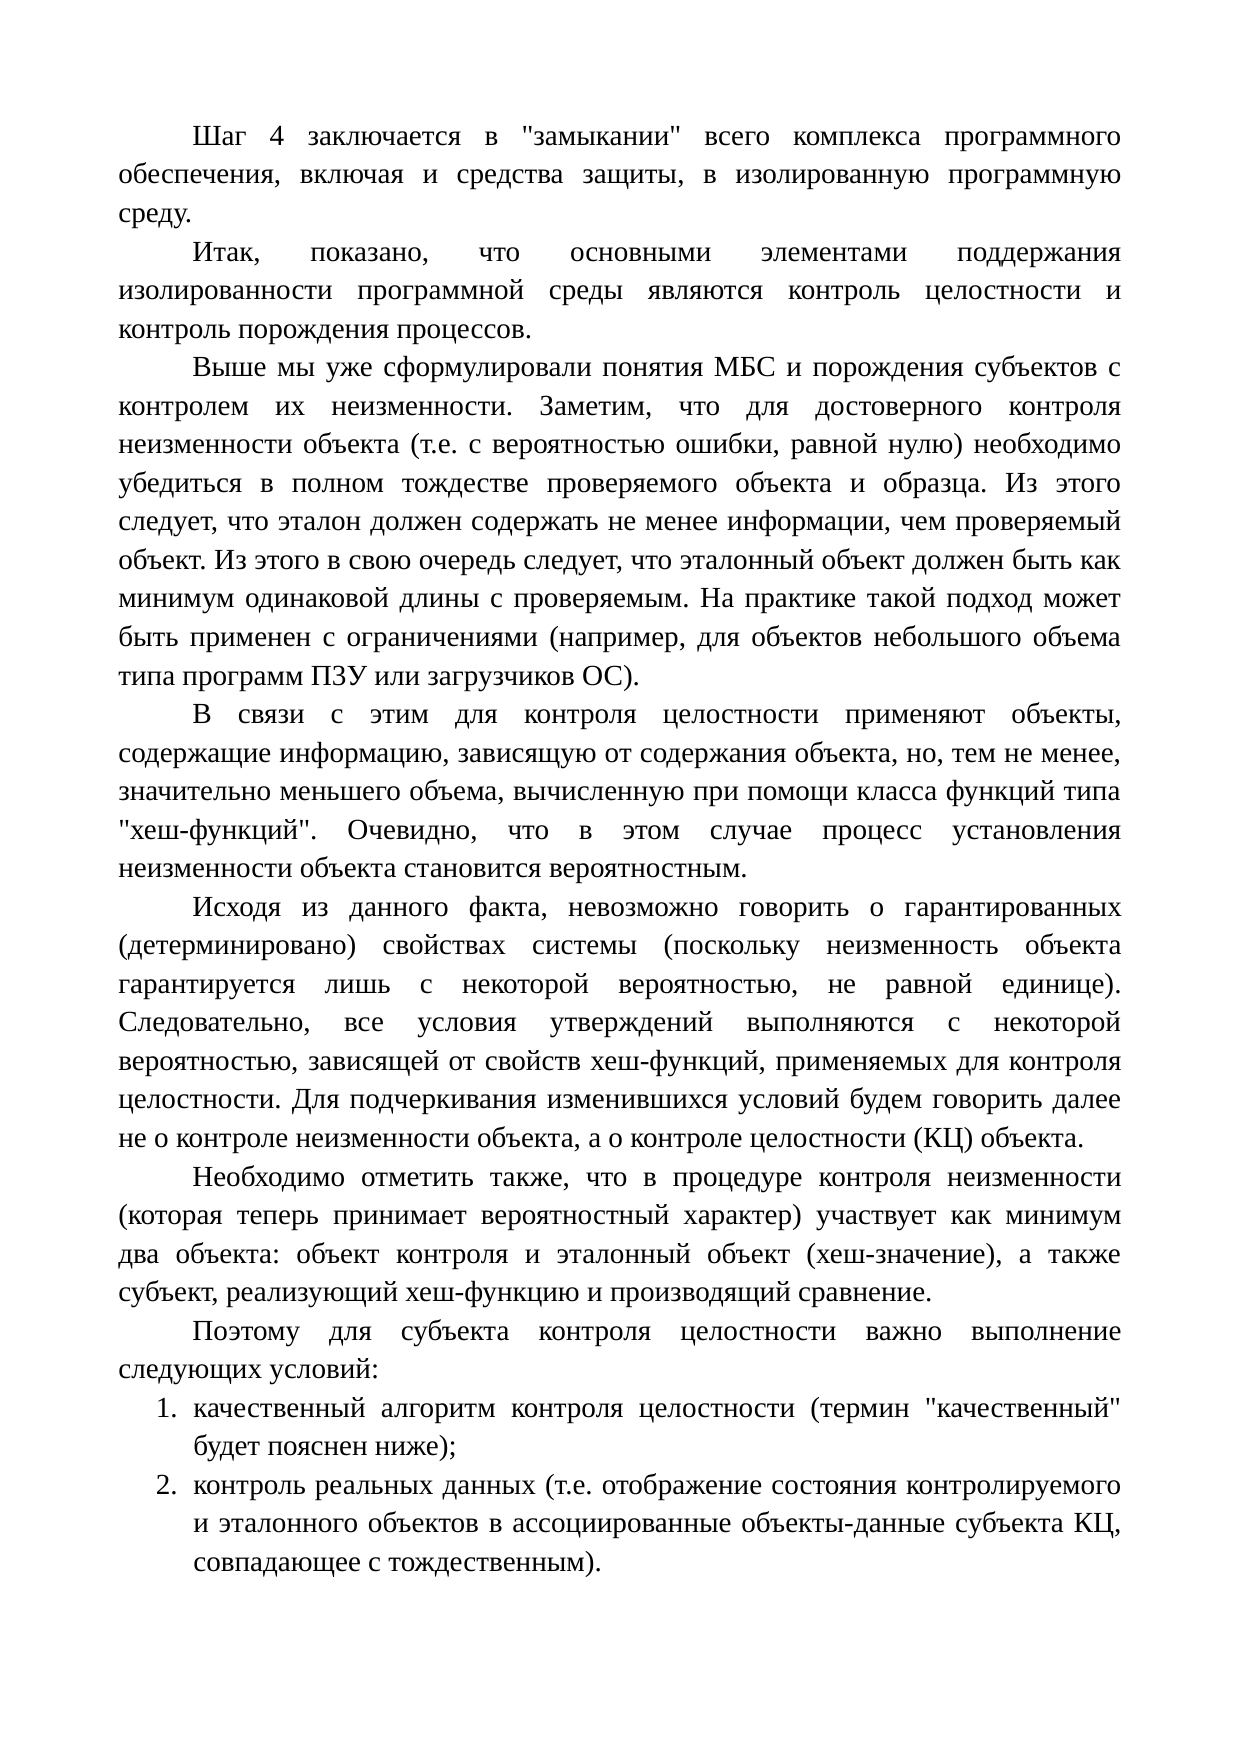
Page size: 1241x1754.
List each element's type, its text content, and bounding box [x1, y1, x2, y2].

text Исходя из данного факта, невозможно говорить о гарантированных (детерминировано) свойствах системы (поскольку неизменность объекта гарантируется лишь с некоторой вероятностью, не равной единице). Следовательно, все условия утверждений выполняются с некоторой вероятностью, зависящей от свойств хеш-функций, применяемых для контроля целостности. Для подчеркивания изменившихся условий будем говорить далее не о контроле неизменности объекта, а о контроле целостности (КЦ) объекта. [118, 889, 1122, 1154]
text В связи с этим для контроля целостности применяют объекты, содержащие информацию, зависящую от содержания объекта, но, тем не менее, значительно меньшего объема, вычисленную при помощи класса функций типа "хеш-функций". Очевидно, что в этом случае процесс установления неизменности объекта становится вероятностным. [118, 696, 1122, 884]
list контроль реальных данных (т.е. отображение состояния контролируемого и эталонного объектов в ассоциированные объекты-данные субъекта КЦ, совпадающее с тождественным). [156, 1467, 1122, 1578]
list качественный алгоритм контроля целостности (термин "качественный" будет пояснен ниже); [156, 1390, 1122, 1462]
text Итак, показано, что основными элементами поддержания изолированности программной среды являются контроль целостности и контроль порождения процессов. [118, 234, 1122, 344]
text Поэтому для субъекта контроля целостности важно выполнение следующих условий: [118, 1313, 1122, 1385]
text Выше мы уже сформулировали понятия МБС и порождения субъектов с контролем их неизменности. Заметим, что для достоверного контроля неизменности объекта (т.е. с вероятностью ошибки, равной нулю) необходимо убедиться в полном тождестве проверяемого объекта и образца. Из этого следует, что эталон должен содержать не менее информации, чем проверяемый объект. Из этого в свою очередь следует, что эталонный объект должен быть как минимум одинаковой длины с проверяемым. На практике такой подход может быть применен с ограничениями (например, для объектов небольшого объема типа программ П3У или загрузчиков ОС). [118, 349, 1122, 691]
text Шаг 4 заключается в "замыкании" всего комплекса программного обеспечения, включая и средства защиты, в изолированную программную среду. [118, 118, 1122, 229]
text Необходимо отметить также, что в процедуре контроля неизменности (которая теперь принимает вероятностный характер) участвует как минимум два объекта: объект контроля и эталонный объект (хеш-значение), а также субъект, реализующий хеш-функцию и производящий сравнение. [118, 1159, 1122, 1308]
